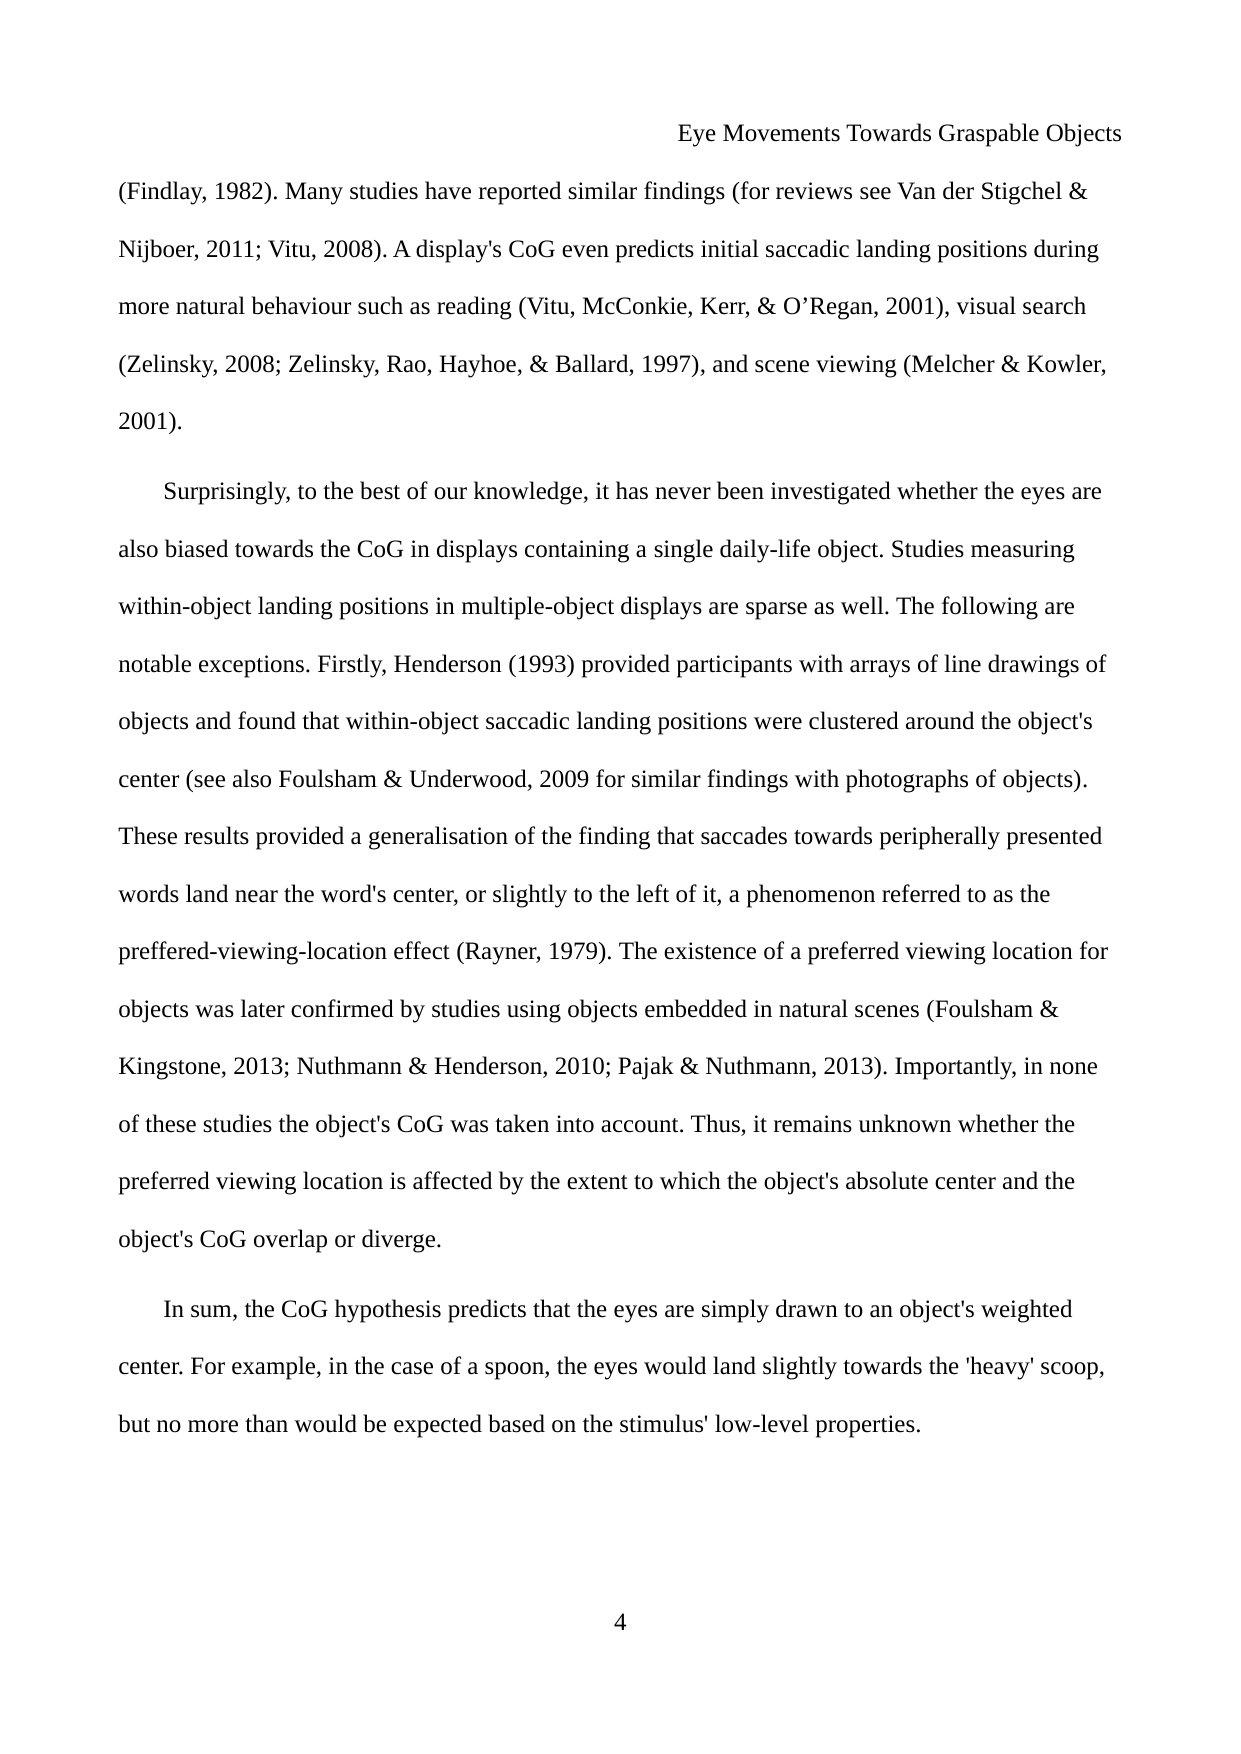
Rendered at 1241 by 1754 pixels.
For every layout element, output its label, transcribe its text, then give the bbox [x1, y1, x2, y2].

text In sum, the CoG hypothesis predicts that the eyes are simply drawn to an object's weighted center. For example, in the case of a spoon, the eyes would land slightly towards the 'heavy' scoop, but no more than would be expected based on the stimulus' low-level properties. [118, 1294, 1122, 1438]
text (Findlay, 1982). Many studies have reported similar findings (for reviews see Van der Stigchel & Nijboer, 2011; Vitu, 2008). A display's CoG even predicts initial saccadic landing positions during more natural behaviour such as reading (Vitu, McConkie, Kerr, & O’Regan, 2001), visual search (Zelinsky, 2008; Zelinsky, Rao, Hayhoe, & Ballard, 1997), and scene viewing (Melcher & Kowler, 2001). [118, 176, 1122, 435]
text Surprisingly, to the best of our knowledge, it has never been investigated whether the eyes are also biased towards the CoG in displays containing a single daily-life object. Studies measuring within-object landing positions in multiple-object displays are sparse as well. The following are notable exceptions. Firstly, Henderson (1993) provided participants with arrays of line drawings of objects and found that within-object saccadic landing positions were clustered around the object's center (see also Foulsham & Underwood, 2009 for similar findings with photographs of objects). These results provided a generalisation of the finding that saccades towards peripherally presented words land near the word's center, or slightly to the left of it, a phenomenon referred to as the preffered-viewing-location effect (Rayner, 1979). The existence of a preferred viewing location for objects was later confirmed by studies using objects embedded in natural scenes (Foulsham & Kingstone, 2013; Nuthmann & Henderson, 2010; Pajak & Nuthmann, 2013). Importantly, in none of these studies the object's CoG was taken into account. Thus, it remains unknown whether the preferred viewing location is affected by the extent to which the object's absolute center and the object's CoG overlap or diverge. [118, 476, 1122, 1253]
